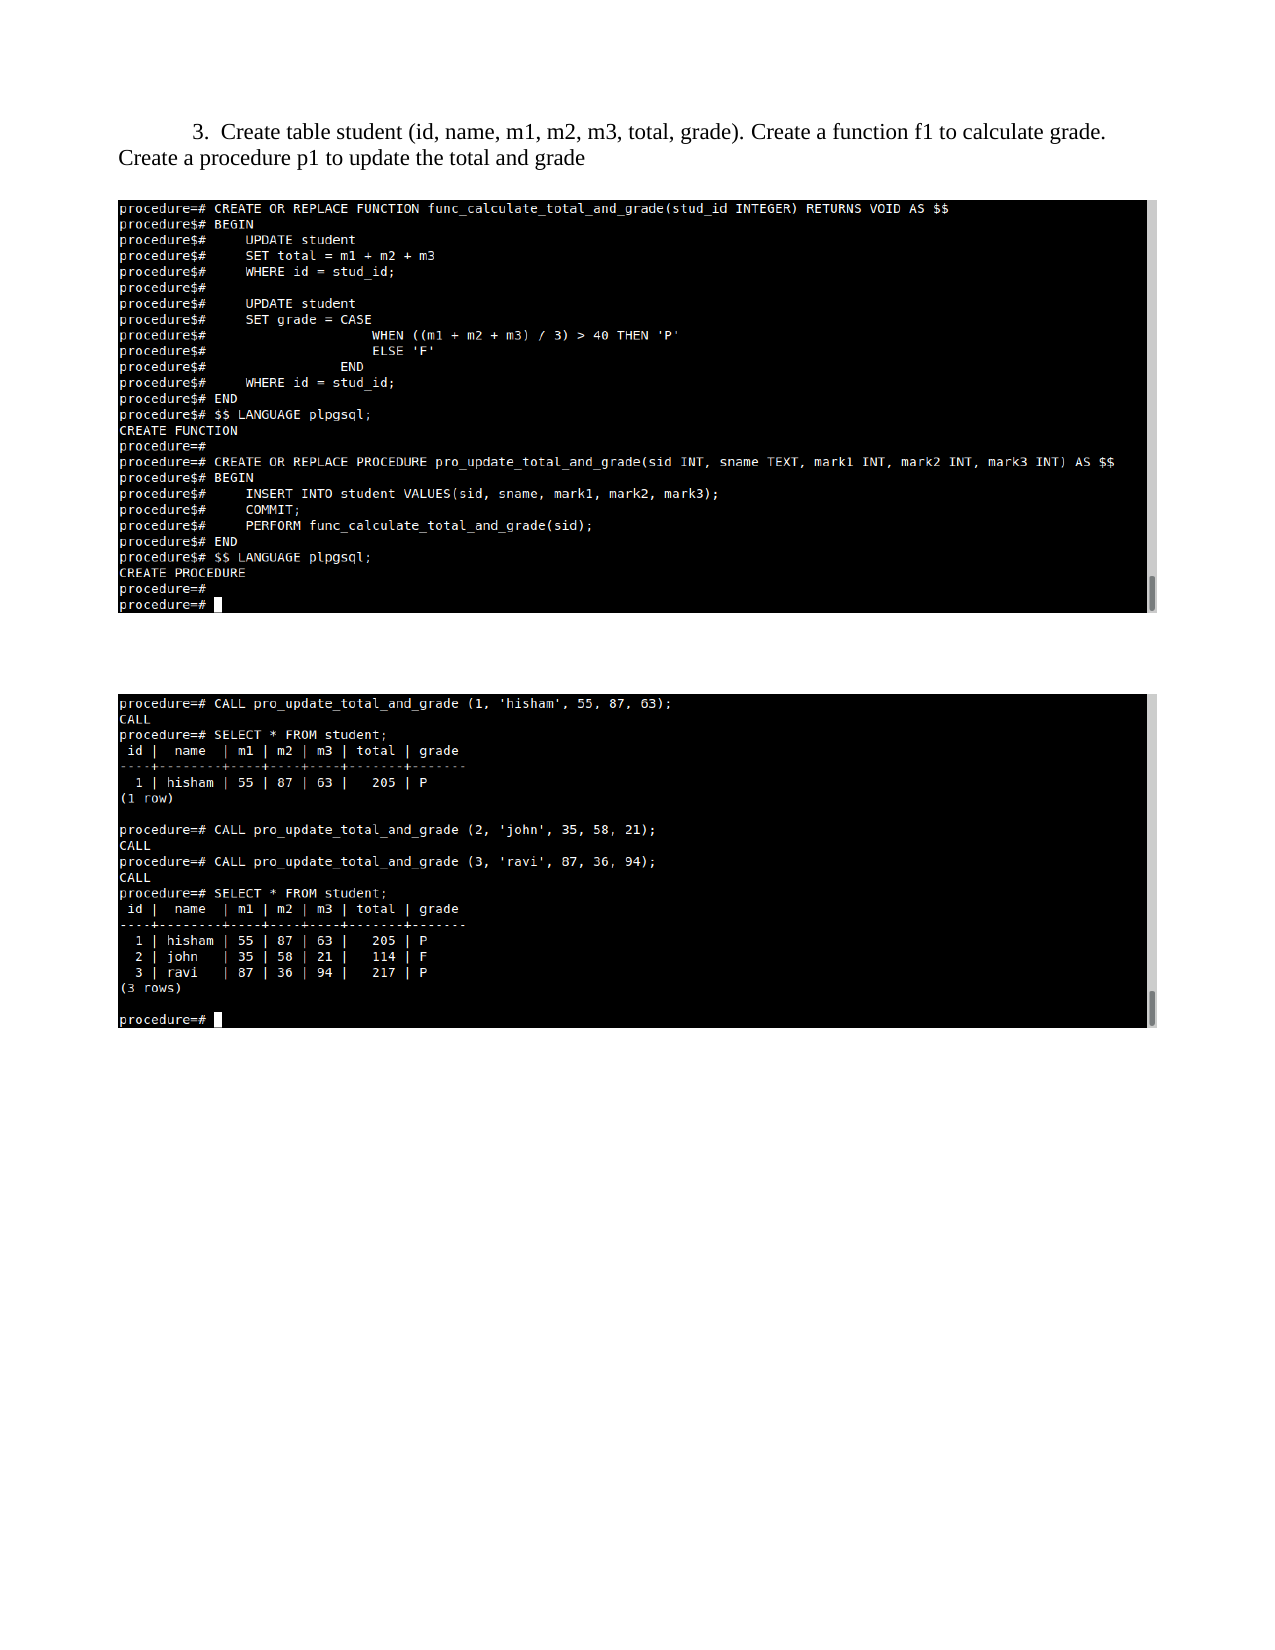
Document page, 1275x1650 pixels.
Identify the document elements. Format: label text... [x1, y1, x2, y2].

picture [118, 694, 1157, 1028]
picture [118, 200, 1157, 613]
text 3. Create table student (id, name, m1, m2, m3, total, grade). Create a function f1 to calculate grade. Create a procedure p1 to update the total and grade [118, 118, 1157, 171]
